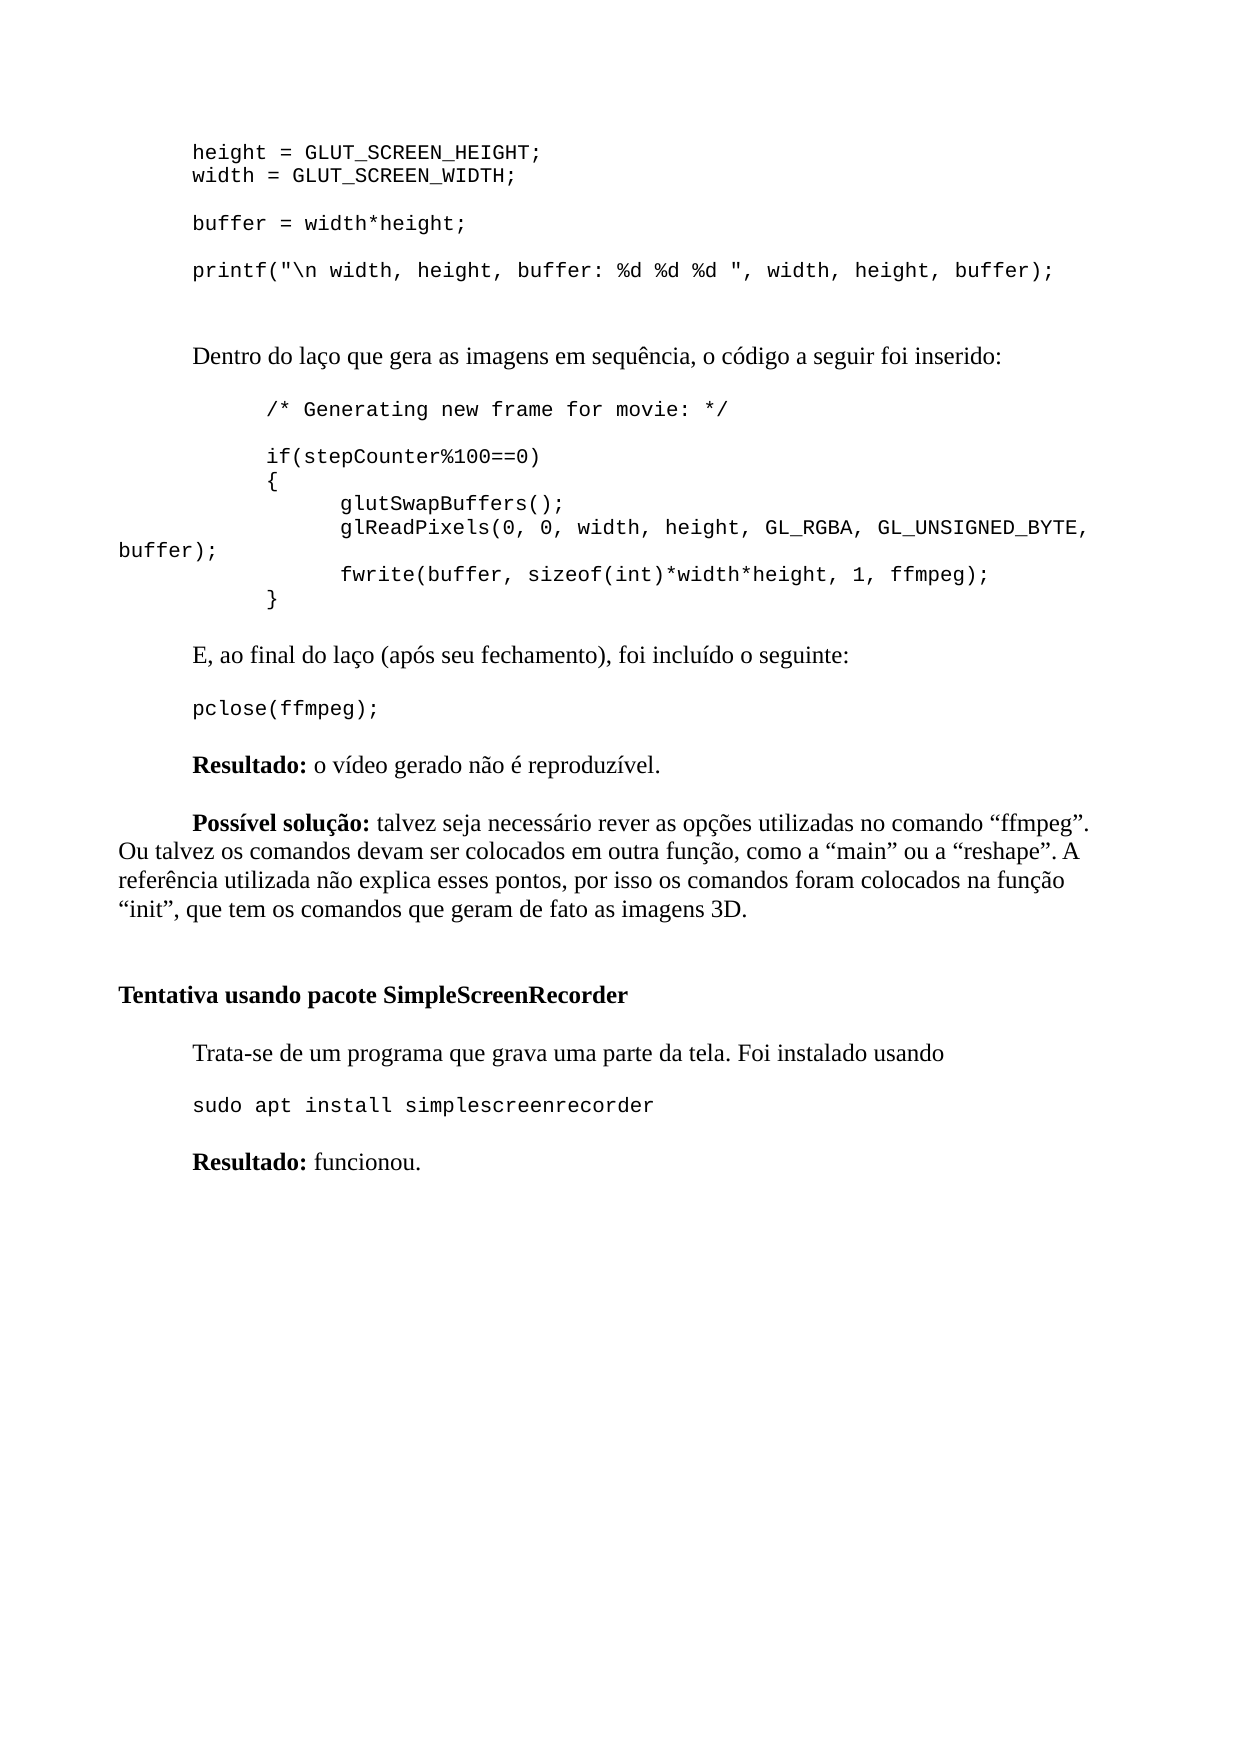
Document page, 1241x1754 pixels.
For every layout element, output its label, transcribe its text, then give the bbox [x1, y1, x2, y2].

text sudo apt install simplescreenrecorder [192, 1095, 1122, 1119]
text /* Generating new frame for movie: */ [118, 399, 1122, 422]
text Possível solução: talvez seja necessário rever as opções utilizadas no comando “ffmpeg”. Ou talvez os comandos devam ser colocados em outra função, como a “main” ou a “reshape”. A referência utilizada não explica esses pontos, por isso os comandos foram colocados na função “init”, que tem os comandos que geram de fato as imagens 3D. [118, 808, 1122, 923]
text Resultado: funcionou. [118, 1147, 1122, 1176]
text glutSwapBuffers(); [118, 493, 1122, 517]
text Trata-se de um programa que grava uma parte da tela. Foi instalado usando [118, 1038, 1122, 1066]
text height = GLUT_SCREEN_HEIGHT; [118, 142, 1122, 165]
text buffer = width*height; [118, 213, 1122, 236]
text pclose(ffmpeg); [118, 698, 1122, 721]
text width = GLUT_SCREEN_WIDTH; [118, 165, 1122, 189]
text if(stepCounter%100==0) [118, 446, 1122, 469]
text Tentativa usando pacote SimpleScreenRecorder [118, 980, 1122, 1009]
text Dentro do laço que gera as imagens em sequência, o código a seguir foi inserido: [118, 341, 1122, 370]
text Resultado: o vídeo gerado não é reproduzível. [118, 750, 1122, 779]
text { [118, 469, 1122, 493]
text fwrite(buffer, sizeof(int)*width*height, 1, ffmpeg); [118, 564, 1122, 588]
text E, ao final do laço (após seu fechamento), foi incluído o seguinte: [118, 640, 1122, 669]
text glReadPixels(0, 0, width, height, GL_RGBA, GL_UNSIGNED_BYTE, buffer); [118, 517, 1122, 564]
text printf("\n width, height, buffer: %d %d %d ", width, height, buffer); [118, 260, 1122, 284]
text } [118, 588, 1122, 611]
